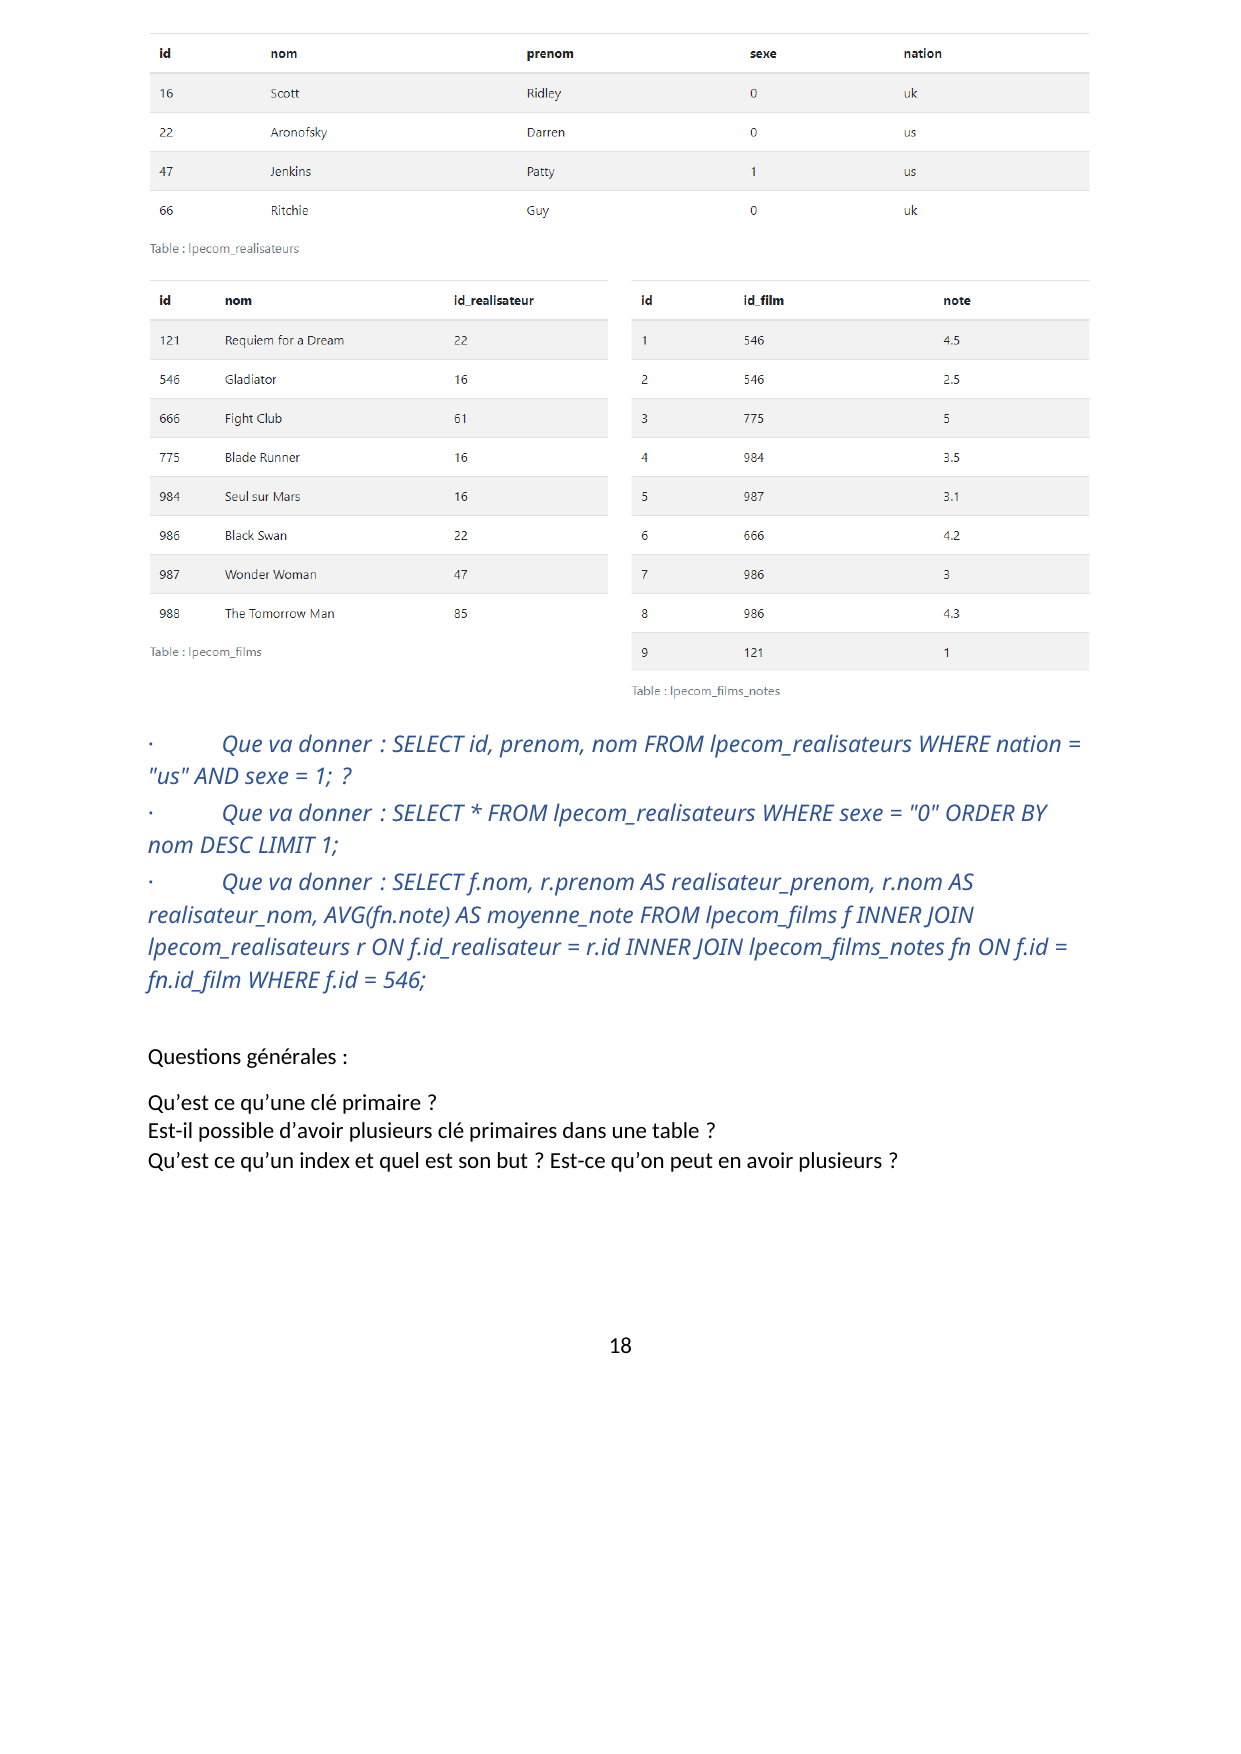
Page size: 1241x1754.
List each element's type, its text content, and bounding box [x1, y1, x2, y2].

text Questions générales : [148, 1042, 1093, 1070]
list Que va donner : SELECT f.nom, r.prenom AS realisateur_prenom, r.nom AS realisateur_nom, AVG(fn.note) AS moyenne_note FROM lpecom_films f INNER JOIN lpecom_realisateurs r ON f.id_realisateur = r.id INNER JOIN lpecom_films_notes fn ON f.id = fn.id_film WHERE f.id = 546; [148, 866, 1093, 995]
list Que va donner : SELECT * FROM lpecom_realisateurs WHERE sexe = "0" ORDER BY nom DESC LIMIT 1; [148, 797, 1093, 861]
picture [147, 28, 1093, 706]
list Que va donner : SELECT id, prenom, nom FROM lpecom_realisateurs WHERE nation = "us" AND sexe = 1; ? [148, 728, 1093, 792]
text Qu’est ce qu’une clé primaire ? Est-il possible d’avoir plusieurs clé primaires dans une table ? Qu’est ce qu’un index et quel est son but ? Est-ce qu’on peut en avoir plusieurs ? [148, 1088, 1093, 1174]
